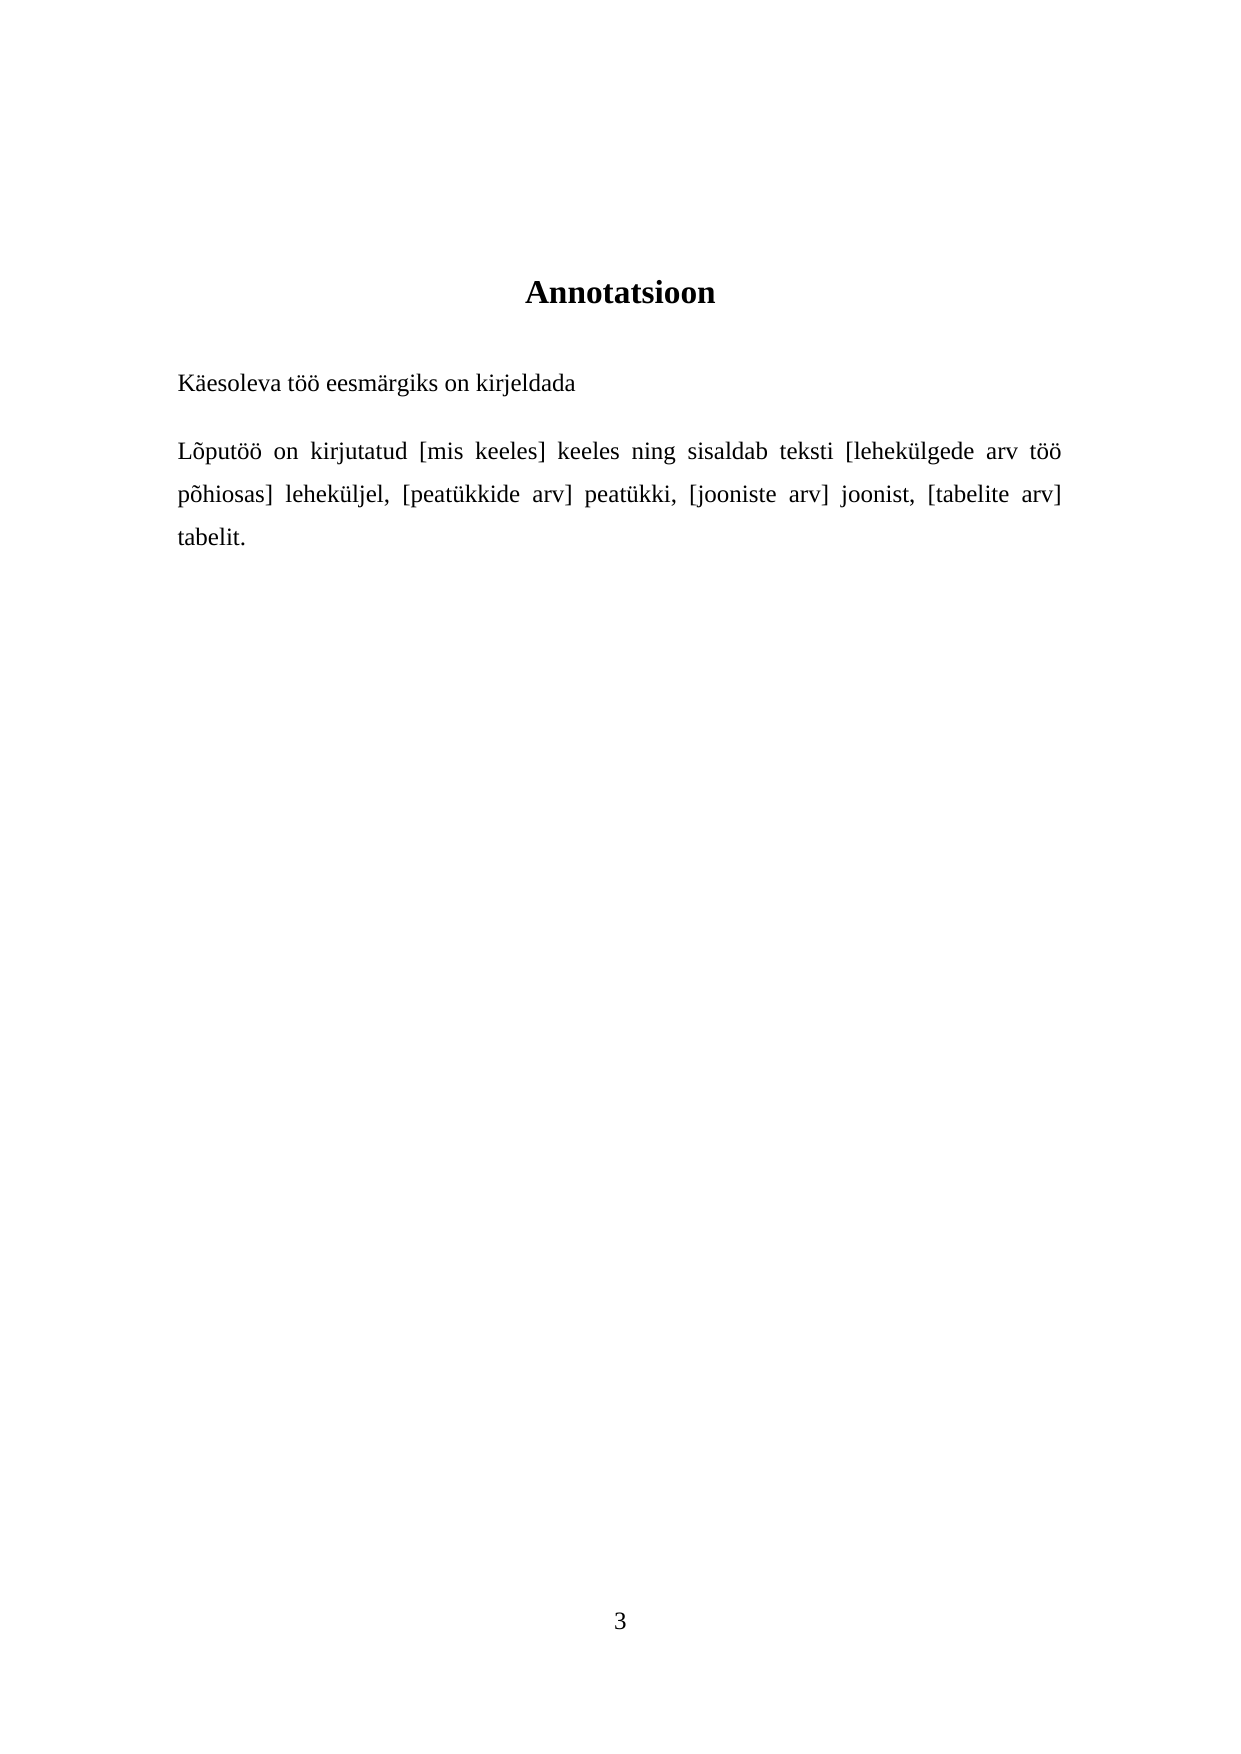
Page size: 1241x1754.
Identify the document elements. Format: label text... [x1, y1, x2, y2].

text Lõputöö on kirjutatud [mis keeles] keeles ning sisaldab teksti [lehekülgede arv töö põhiosas] leheküljel, [peatükkide arv] peatükki, [jooniste arv] joonist, [tabelite arv] tabelit. [177, 436, 1063, 551]
subtitle Annotatsioon [177, 273, 1063, 311]
text Käesoleva töö eesmärgiks on kirjeldada [177, 368, 1063, 396]
